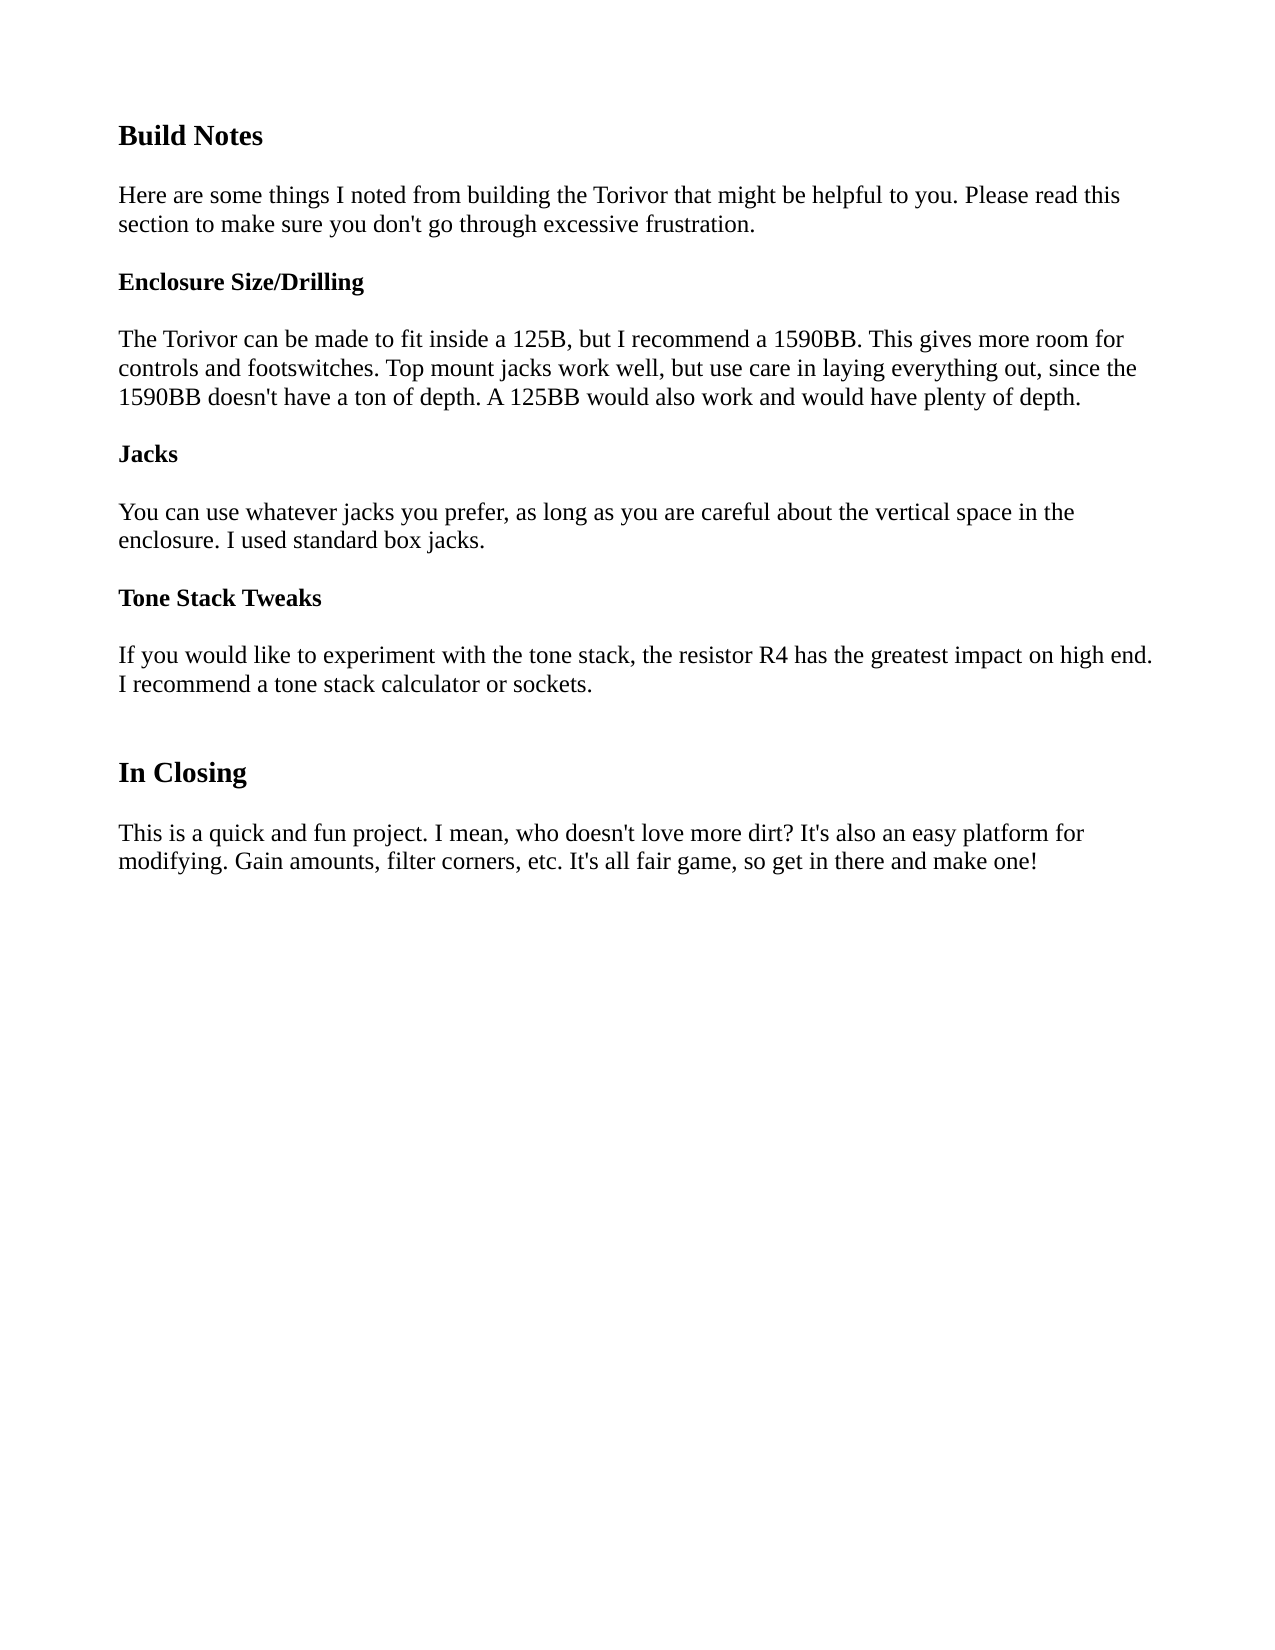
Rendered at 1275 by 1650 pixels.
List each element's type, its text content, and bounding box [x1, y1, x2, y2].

text Jacks [118, 439, 1157, 468]
text In Closing [118, 755, 1157, 789]
text Build Notes [118, 118, 1157, 152]
text If you would like to experiment with the tone stack, the resistor R4 has the greatest impact on high end. I recommend a tone stack calculator or sockets. [118, 640, 1157, 698]
text Enclosure Size/Drilling [118, 267, 1157, 295]
text Tone Stack Tweaks [118, 583, 1157, 612]
text Here are some things I noted from building the Torivor that might be helpful to you. Please read this section to make sure you don't go through excessive frustration. [118, 180, 1157, 238]
text The Torivor can be made to fit inside a 125B, but I recommend a 1590BB. This gives more room for controls and footswitches. Top mount jacks work well, but use care in laying everything out, since the 1590BB doesn't have a ton of depth. A 125BB would also work and would have plenty of depth. [118, 324, 1157, 410]
text You can use whatever jacks you prefer, as long as you are careful about the vertical space in the enclosure. I used standard box jacks. [118, 497, 1157, 554]
text This is a quick and fun project. I mean, who doesn't love more dirt? It's also an easy platform for modifying. Gain amounts, filter corners, etc. It's all fair game, so get in there and make one! [118, 818, 1157, 875]
